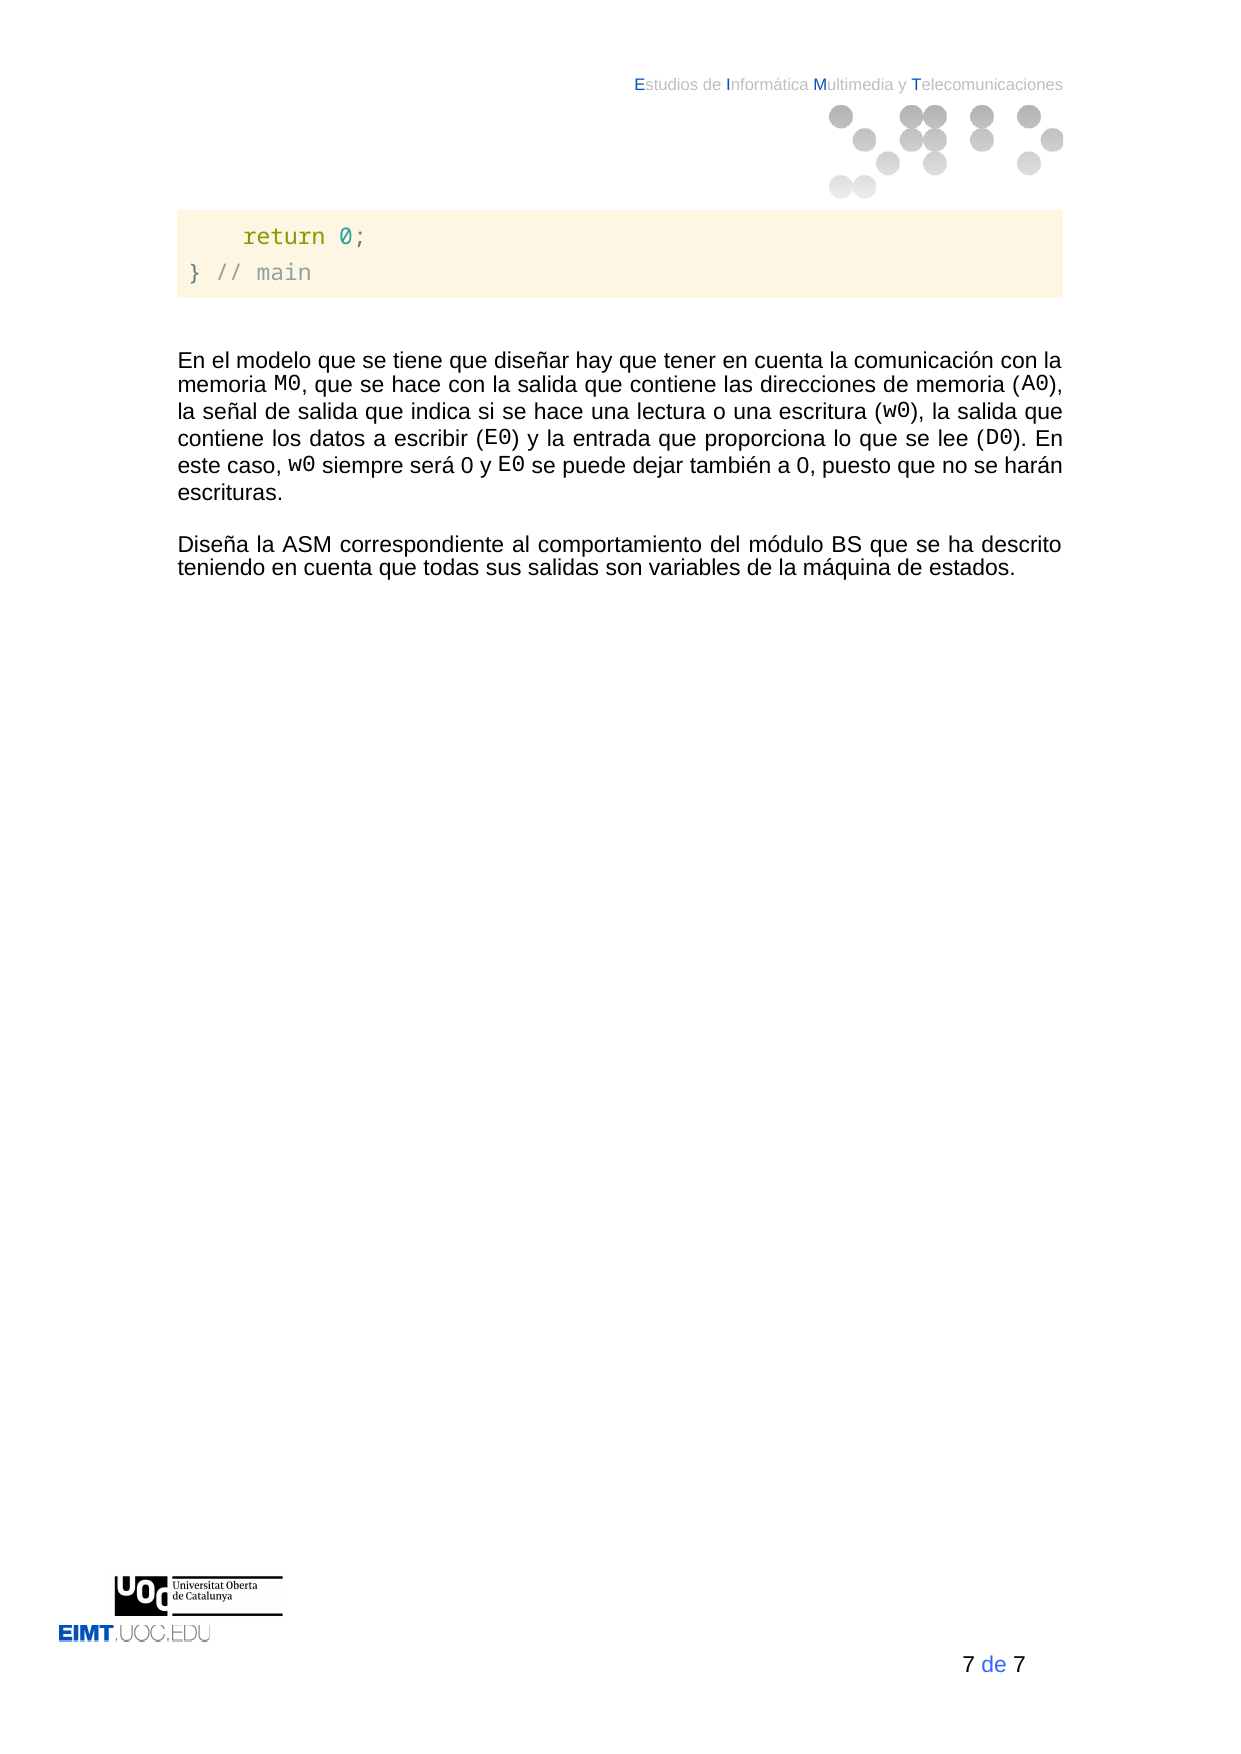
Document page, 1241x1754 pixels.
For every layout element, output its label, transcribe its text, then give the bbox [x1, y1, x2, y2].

subtitle En el modelo que se tiene que diseñar hay que tener en cuenta la comunicación con la memoria M0, que se hace con la salida que contiene las direcciones de memoria (A0), la señal de salida que indica si se hace una lectura o una escritura (w0), la salida que contiene los datos a escribir (E0) y la entrada que proporciona lo que se lee (D0). En este caso, w0 siempre será 0 y E0 se puede dejar también a 0, puesto que no se harán escrituras. [177, 347, 1063, 506]
table_header return 0; } // main [177, 210, 1063, 298]
picture [829, 94, 1064, 210]
subtitle Diseña la ASM correspondiente al comportamiento del módulo BS que se ha descrito teniendo en cuenta que todas sus salidas son variables de la máquina de estados. [177, 531, 1063, 581]
picture [59, 1567, 285, 1642]
